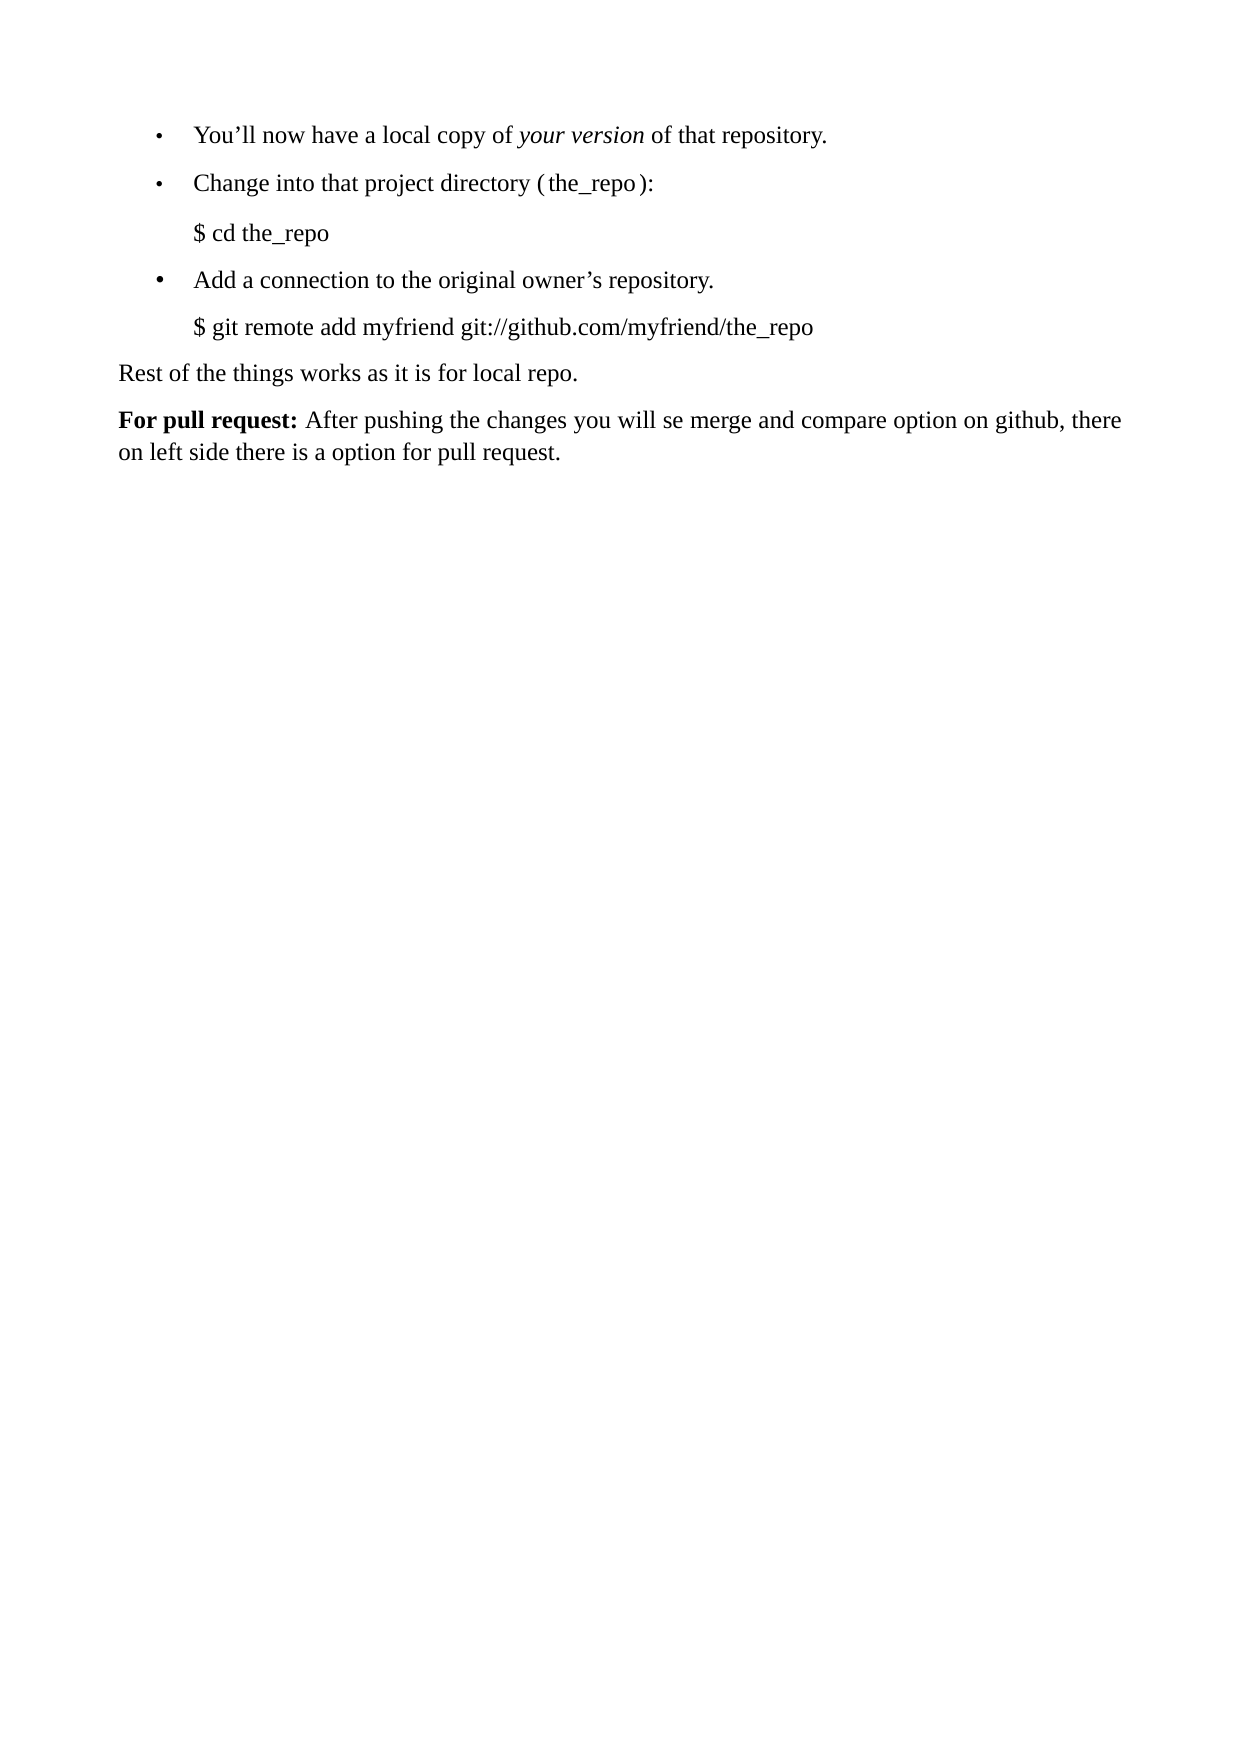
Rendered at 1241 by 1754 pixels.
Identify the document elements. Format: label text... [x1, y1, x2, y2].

list Change into that project directory (the_repo): [156, 165, 545, 200]
list Change into that project directory (the_repo): [546, 166, 639, 200]
list You’ll now have a local copy of your version of that repository. [156, 118, 1122, 149]
text Rest of the things works as it is for local repo. [118, 356, 1122, 387]
list Add a connection to the original owner’s repository. [156, 262, 1122, 293]
text For pull request: After pushing the changes you will se merge and compare option on github, there on left side there is a option for pull request. [118, 403, 1122, 465]
list $ cd the_repo [156, 215, 1122, 247]
list Change into that project directory (the_repo): [640, 165, 1122, 200]
list $ git remote add myfriend git://github.com/myfriend/the_repo [156, 309, 1122, 340]
